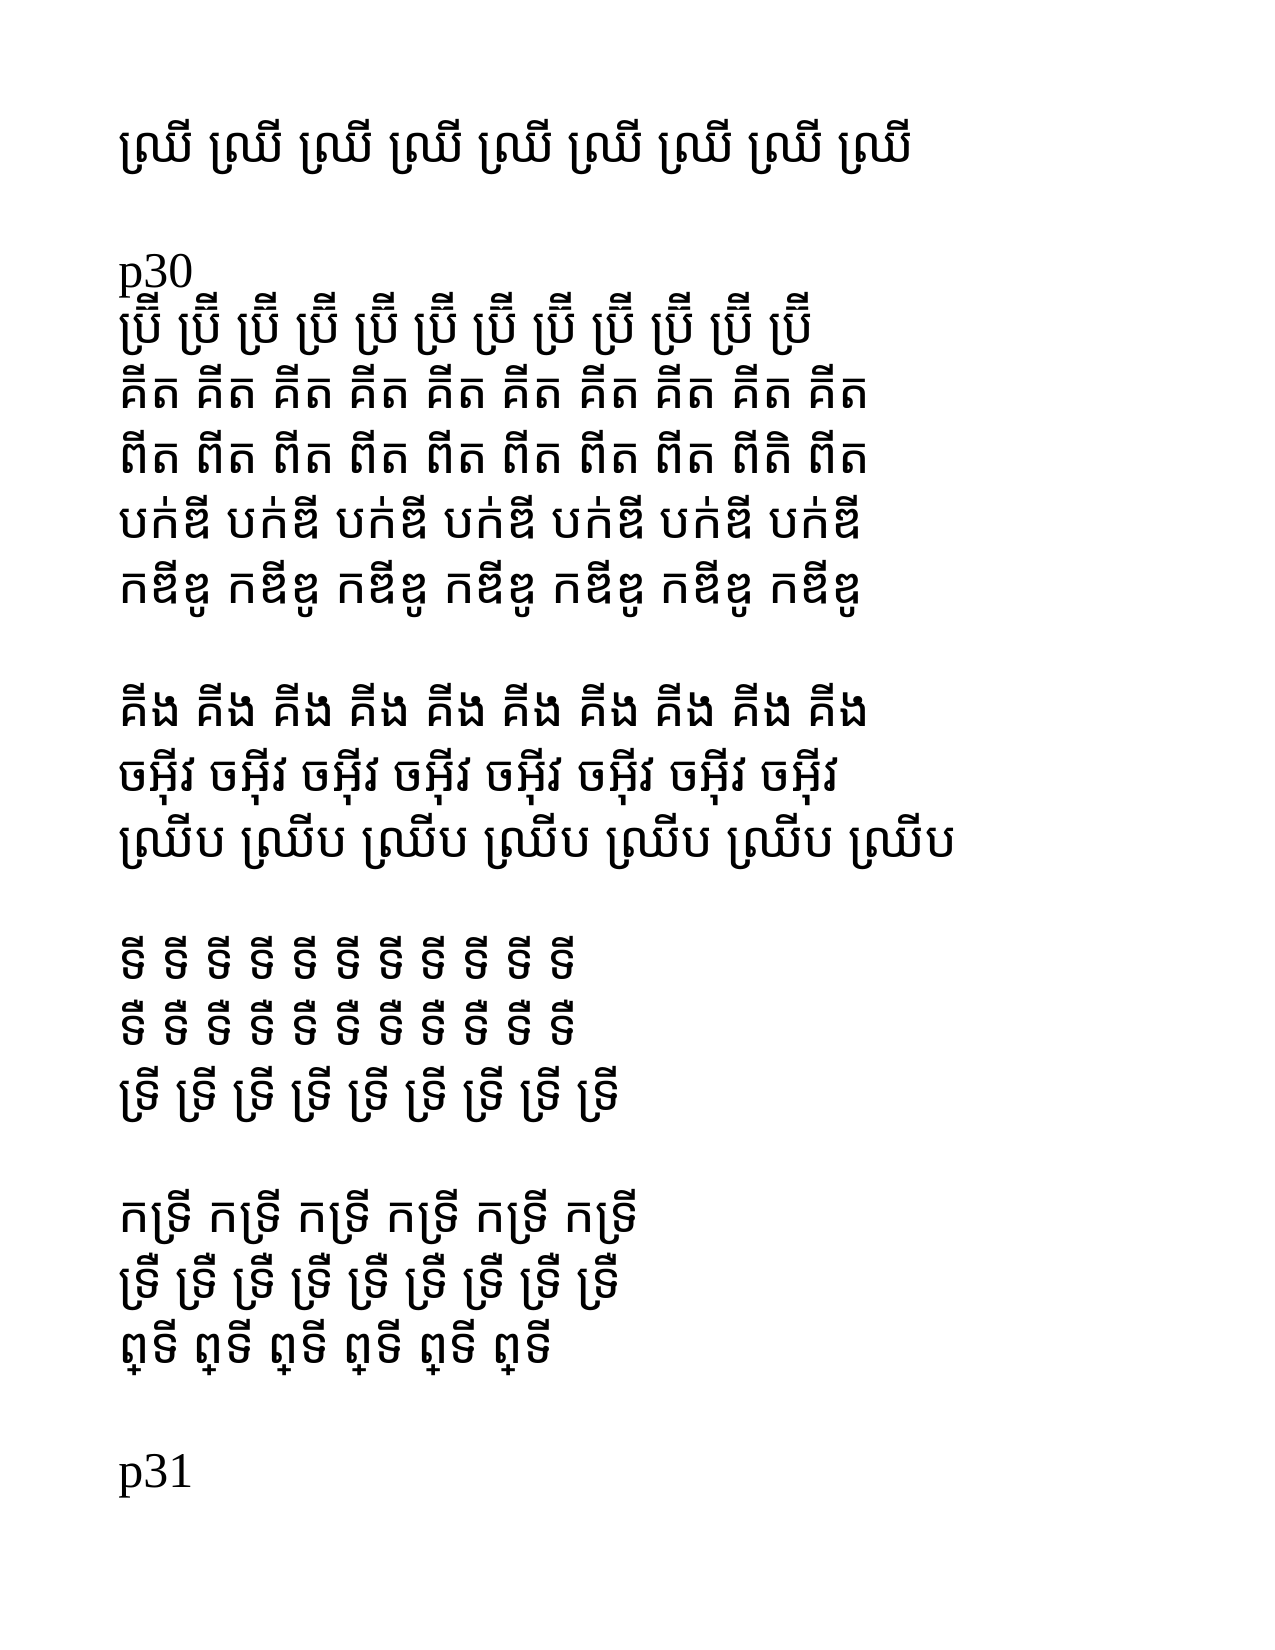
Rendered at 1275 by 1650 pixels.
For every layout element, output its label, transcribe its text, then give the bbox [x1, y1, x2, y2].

text កទ្រី កទ្រី កទ្រី កទ្រី កទ្រី កទ្រី [118, 1188, 1157, 1253]
text ទី ទី ទី ទី ទី ទី ទី ទី ទី ទី ទី [118, 935, 1157, 1000]
text កឌីឌូ កឌីឌូ កឌីឌូ កឌីឌូ កឌីឌូ កឌីឌូ កឌីឌូ [118, 559, 1157, 624]
text ប្រ៊ី ប្រ៊ី ប្រ៊ី ប្រ៊ី ប្រ៊ី ប្រ៊ី ប្រ៊ី ប្រ៊ី ប្រ៊ី ប្រ៊ី ប្រ៊ី ប្រ៊ី [118, 298, 1157, 363]
text ទ្រី ទ្រី ទ្រី ទ្រី ទ្រី ទ្រី ទ្រី ទ្រី ទ្រី [118, 1065, 1157, 1131]
text បក់ឌី បក់ឌី បក់ឌី បក់ឌី បក់ឌី បក់ឌី បក់ឌី [118, 494, 1157, 559]
text គីង គីង គីង គីង គីង គីង គីង គីង គីង គីង [118, 682, 1157, 747]
text ចអ៊ីវ ចអ៊ីវ ចអ៊ីវ ចអ៊ីវ ចអ៊ីវ ចអ៊ីវ ចអ៊ីវ ចអ៊ីវ [118, 747, 1157, 812]
text ទឺ ទឺ ទឺ ទឺ ទឺ ទឺ ទឺ ទឺ ទឺ ទឺ ទឺ [118, 1000, 1157, 1065]
text ឈ្រីប ឈ្រីប ឈ្រីប ឈ្រីប ឈ្រីប ឈ្រីប ឈ្រីប [118, 812, 1157, 877]
text p31 [118, 1441, 1157, 1499]
text គីត គីត គីត គីត គីត គីត គីត គីត គីត គីត [118, 363, 1157, 429]
text ឈ្រី ឈ្រី ឈ្រី ឈ្រី ឈ្រី ឈ្រី ឈ្រី ឈ្រី ឈ្រី [118, 118, 1157, 183]
text ព្រទី ព្រទី ព្រទី ព្រទី ព្រទី ព្រទី [118, 1318, 1157, 1384]
text ពីត ពីត ពីត ពីត ពីត ពីត ពីត ពីត ពីតិ ពីត [118, 429, 1157, 494]
text p30 [118, 241, 1157, 298]
text ទ្រឺ ទ្រឺ ទ្រឺ ទ្រឺ ទ្រឺ ទ្រឺ ទ្រឺ ទ្រឺ ទ្រឺ [118, 1253, 1157, 1318]
